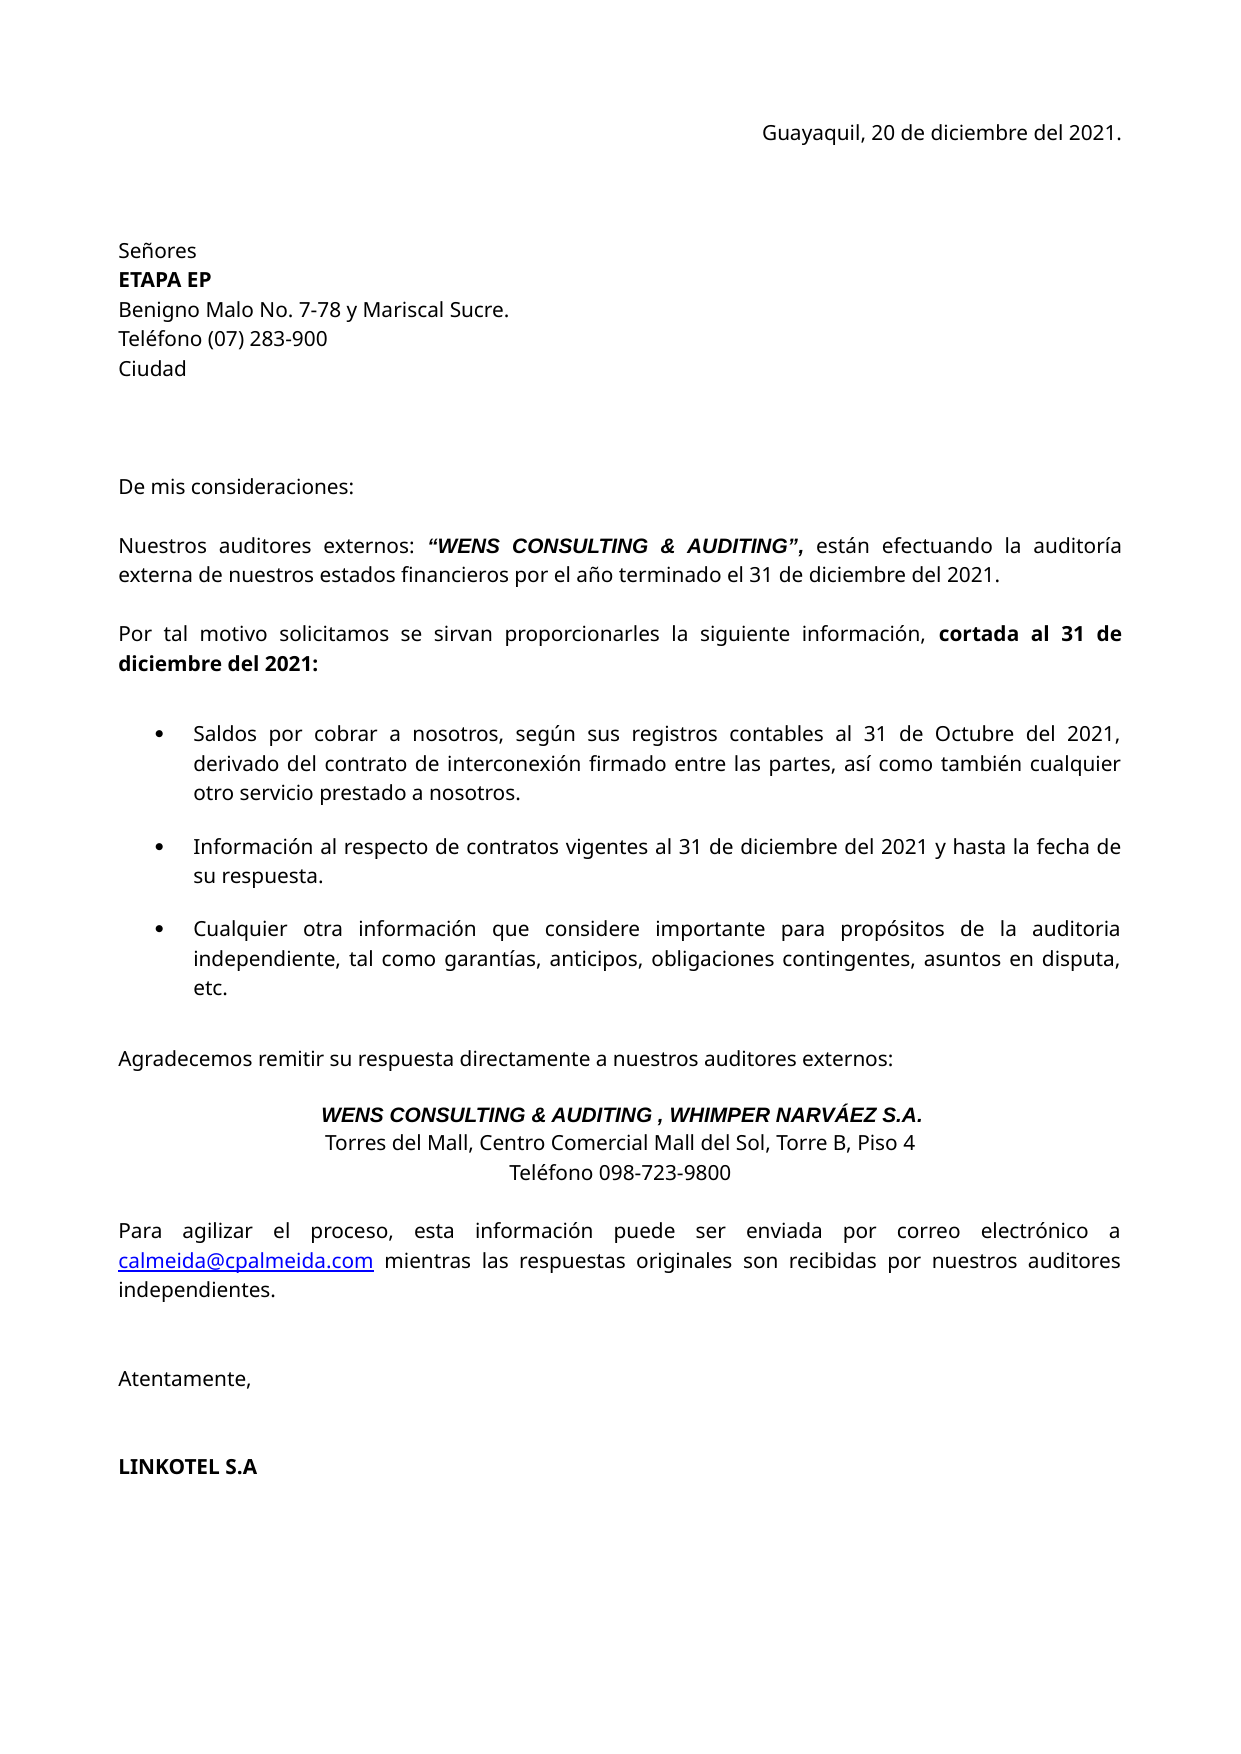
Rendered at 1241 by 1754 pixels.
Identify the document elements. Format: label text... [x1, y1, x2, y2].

list Información al respecto de contratos vigentes al 31 de diciembre del 2021 y hasta la fecha de su respuesta. [156, 832, 1122, 890]
text ETAPA EP [118, 266, 1122, 294]
text Benigno Malo No. 7-78 y Mariscal Sucre. [118, 295, 1122, 323]
list Cualquier otra información que considere importante para propósitos de la auditoria independiente, tal como garantías, anticipos, obligaciones contingentes, asuntos en disputa, etc. [156, 914, 1122, 1002]
text Atentamente, [118, 1364, 1122, 1392]
text Señores [118, 236, 1122, 264]
text Nuestros auditores externos: “WENS CONSULTING & AUDITING”, están efectuando la auditoría externa de nuestros estados financieros por el año terminado el 31 de diciembre del 2021. [118, 531, 1122, 589]
text Ciudad [118, 354, 1122, 382]
list Saldos por cobrar a nosotros, según sus registros contables al 31 de Octubre del 2021, derivado del contrato de interconexión firmado entre las partes, así como también cualquier otro servicio prestado a nosotros. [156, 719, 1122, 807]
text Agradecemos remitir su respuesta directamente a nuestros auditores externos: [118, 1044, 1122, 1073]
text Por tal motivo solicitamos se sirvan proporcionarles la siguiente información, cortada al 31 de diciembre del 2021: [118, 619, 1122, 677]
text Guayaquil, 20 de diciembre del 2021. [153, 118, 1122, 147]
text LINKOTEL S.A [118, 1452, 1122, 1481]
text Teléfono (07) 283-900 [118, 324, 1122, 353]
text Teléfono 098-723-9800 [118, 1158, 1122, 1186]
text De mis consideraciones: [118, 472, 1122, 500]
text WENS CONSULTING & AUDITING , WHIMPER NARVÁEZ S.A. [118, 1103, 1122, 1127]
text Para agilizar el proceso, esta información puede ser enviada por correo electrónico a calmeida@cpalmeida.com mientras las respuestas originales son recibidas por nuestros auditores independientes. [118, 1217, 1122, 1304]
text Torres del Mall, Centro Comercial Mall del Sol, Torre B, Piso 4 [118, 1128, 1122, 1157]
